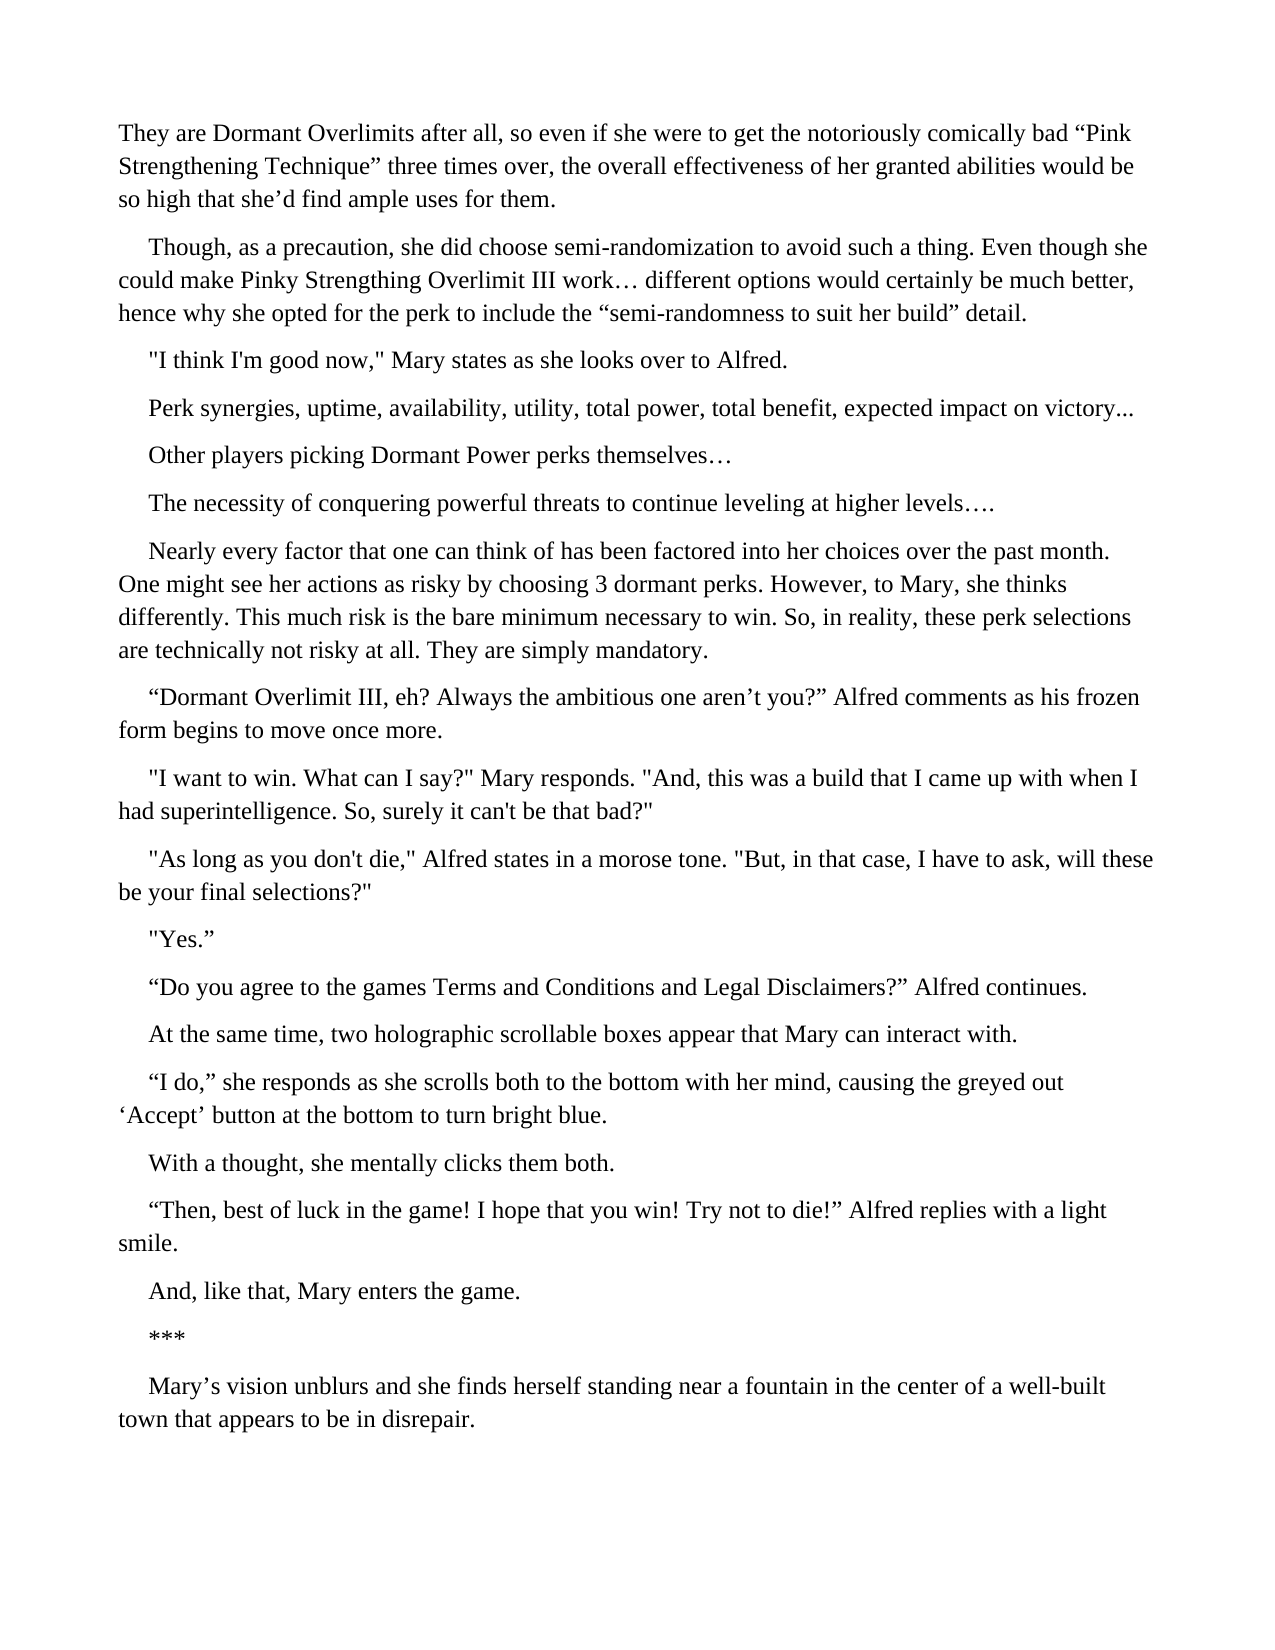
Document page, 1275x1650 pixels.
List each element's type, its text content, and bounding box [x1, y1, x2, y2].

text Perk synergies, uptime, availability, utility, total power, total benefit, expected impact on victory... [118, 393, 1157, 422]
text The necessity of conquering powerful threats to continue leveling at higher levels…. [118, 488, 1157, 517]
text “Dormant Overlimit III, eh? Always the ambitious one aren’t you?” Alfred comments as his frozen form begins to move once more. [118, 682, 1157, 744]
text “I do,” she responds as she scrolls both to the bottom with her mind, causing the greyed out ‘Accept’ button at the bottom to turn bright blue. [118, 1067, 1157, 1129]
text "Yes.” [118, 924, 1157, 953]
text Nearly every factor that one can think of has been factored into her choices over the past month. One might see her actions as risky by choosing 3 dormant perks. However, to Mary, she thinks differently. This much risk is the bare minimum necessary to win. So, in reality, these perk selections are technically not risky at all. They are simply mandatory. [118, 536, 1157, 664]
text “Do you agree to the games Terms and Conditions and Legal Disclaimers?” Alfred continues. [118, 972, 1157, 1001]
text At the same time, two holographic scrollable boxes appear that Mary can interact with. [118, 1019, 1157, 1048]
text “Then, best of luck in the game! I hope that you win! Try not to die!” Alfred replies with a light smile. [118, 1195, 1157, 1257]
text Mary’s vision unblurs and she finds herself standing near a fountain in the center of a well-built town that appears to be in disrepair. [118, 1371, 1157, 1433]
text Though, as a precaution, she did choose semi-randomization to avoid such a thing. Even though she could make Pinky Strengthing Overlimit III work… different options would certainly be much better, hence why she opted for the perk to include the “semi-randomness to suit her build” detail. [118, 232, 1157, 327]
text "I want to win. What can I say?" Mary responds. "And, this was a build that I came up with when I had superintelligence. So, surely it can't be that bad?" [118, 763, 1157, 825]
text "I think I'm good now," Mary states as she looks over to Alfred. [118, 345, 1157, 374]
text "As long as you don't die," Alfred states in a morose tone. "But, in that case, I have to ask, will these be your final selections?" [118, 844, 1157, 906]
text They are Dormant Overlimits after all, so even if she were to get the notoriously comically bad “Pink Strengthening Technique” three times over, the overall effectiveness of her granted abilities would be so high that she’d find ample uses for them. [118, 118, 1157, 213]
text And, like that, Mary enters the game. [118, 1276, 1157, 1305]
text Other players picking Dormant Power perks themselves… [118, 441, 1157, 469]
text *** [118, 1324, 1157, 1352]
text With a thought, she mentally clicks them both. [118, 1148, 1157, 1177]
